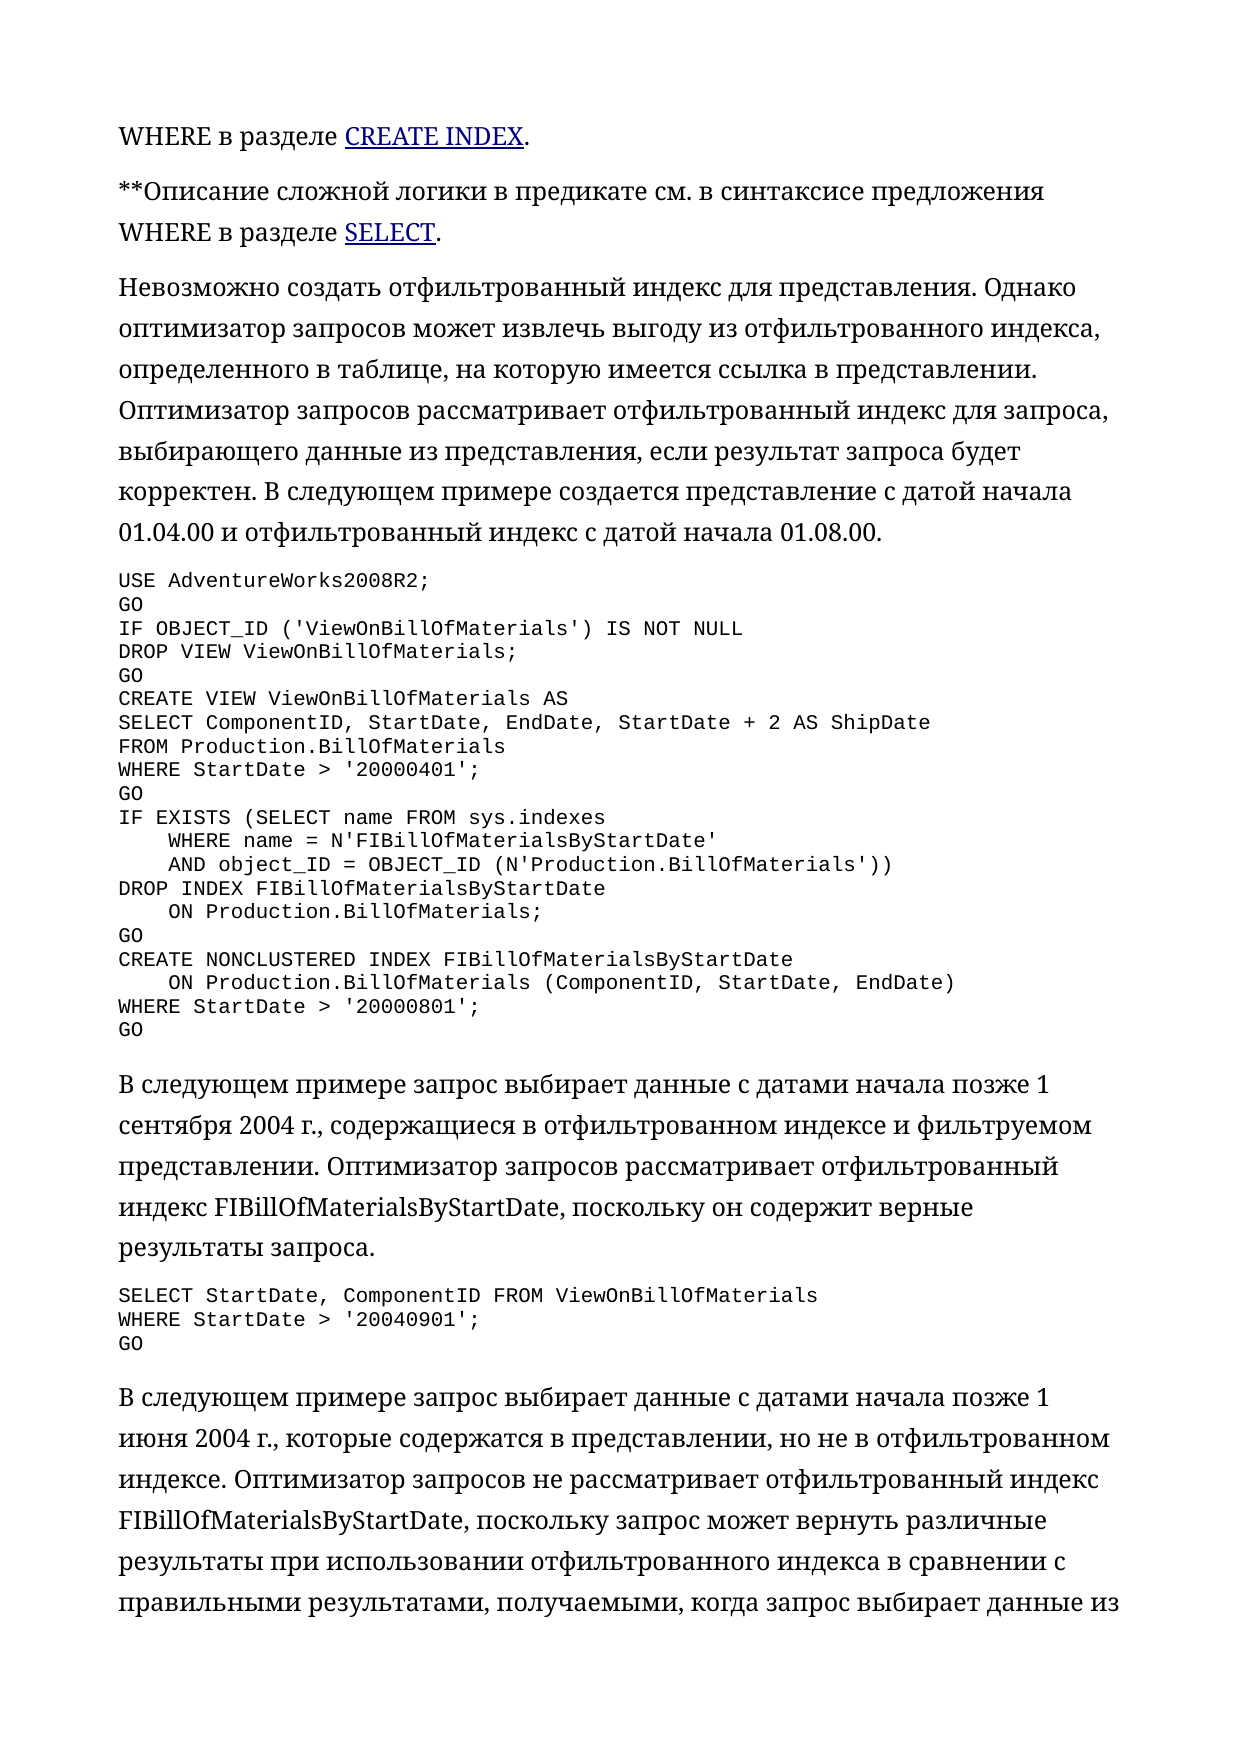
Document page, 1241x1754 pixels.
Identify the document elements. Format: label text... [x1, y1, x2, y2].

text **Описание сложной логики в предикате см. в синтаксисе предложения WHERE в разделе SELECT. [118, 173, 1122, 248]
text ON Production.BillOfMaterials (ComponentID, StartDate, EndDate) [118, 972, 1122, 996]
text В следующем примере запрос выбирает данные с датами начала позже 1 сентября 2004 г., содержащиеся в отфильтрованном индексе и фильтруемом представлении. Оптимизатор запросов рассматривает отфильтрованный индекс FIBillOfMaterialsByStartDate, поскольку он содержит верные результаты запроса. [118, 1067, 1122, 1264]
text WHERE StartDate > '20000401'; [118, 759, 1122, 783]
text WHERE в разделе CREATE INDEX. [118, 118, 1122, 152]
text DROP INDEX FIBillOfMaterialsByStartDate [118, 878, 1122, 901]
text GO [118, 1019, 1122, 1043]
text WHERE name = N'FIBillOfMaterialsByStartDate' [118, 830, 1122, 854]
text ON Production.BillOfMaterials; [118, 901, 1122, 925]
text USE AdventureWorks2008R2; [118, 570, 1122, 594]
text GO [118, 783, 1122, 807]
text IF OBJECT_ID ('ViewOnBillOfMaterials') IS NOT NULL [118, 617, 1122, 641]
text AND object_ID = OBJECT_ID (N'Production.BillOfMaterials')) [118, 854, 1122, 878]
text FROM Production.BillOfMaterials [118, 736, 1122, 759]
text GO [118, 594, 1122, 617]
text CREATE VIEW ViewOnBillOfMaterials AS [118, 688, 1122, 712]
text DROP VIEW ViewOnBillOfMaterials; [118, 641, 1122, 665]
text WHERE StartDate > '20000801'; [118, 996, 1122, 1019]
text WHERE StartDate > '20040901'; [118, 1309, 1122, 1333]
text CREATE NONCLUSTERED INDEX FIBillOfMaterialsByStartDate [118, 948, 1122, 972]
text SELECT ComponentID, StartDate, EndDate, StartDate + 2 AS ShipDate [118, 712, 1122, 736]
text SELECT StartDate, ComponentID FROM ViewOnBillOfMaterials [118, 1286, 1122, 1309]
text В следующем примере запрос выбирает данные с датами начала позже 1 июня 2004 г., которые содержатся в представлении, но не в отфильтрованном индексе. Оптимизатор запросов не рассматривает отфильтрованный индекс FIBillOfMaterialsByStartDate, поскольку запрос может вернуть различные результаты при использовании отфильтрованного индекса в сравнении с правильными результатами, получаемыми, когда запрос выбирает данные из [118, 1380, 1122, 1618]
text Невозможно создать отфильтрованный индекс для представления. Однако оптимизатор запросов может извлечь выгоду из отфильтрованного индекса, определенного в таблице, на которую имеется ссылка в представлении. Оптимизатор запросов рассматривает отфильтрованный индекс для запроса, выбирающего данные из представления, если результат запроса будет корректен. В следующем примере создается представление с датой начала 01.04.00 и отфильтрованный индекс с датой начала 01.08.00. [118, 270, 1122, 549]
text GO [118, 925, 1122, 948]
text GO [118, 1333, 1122, 1356]
text IF EXISTS (SELECT name FROM sys.indexes [118, 807, 1122, 830]
text GO [118, 665, 1122, 688]
